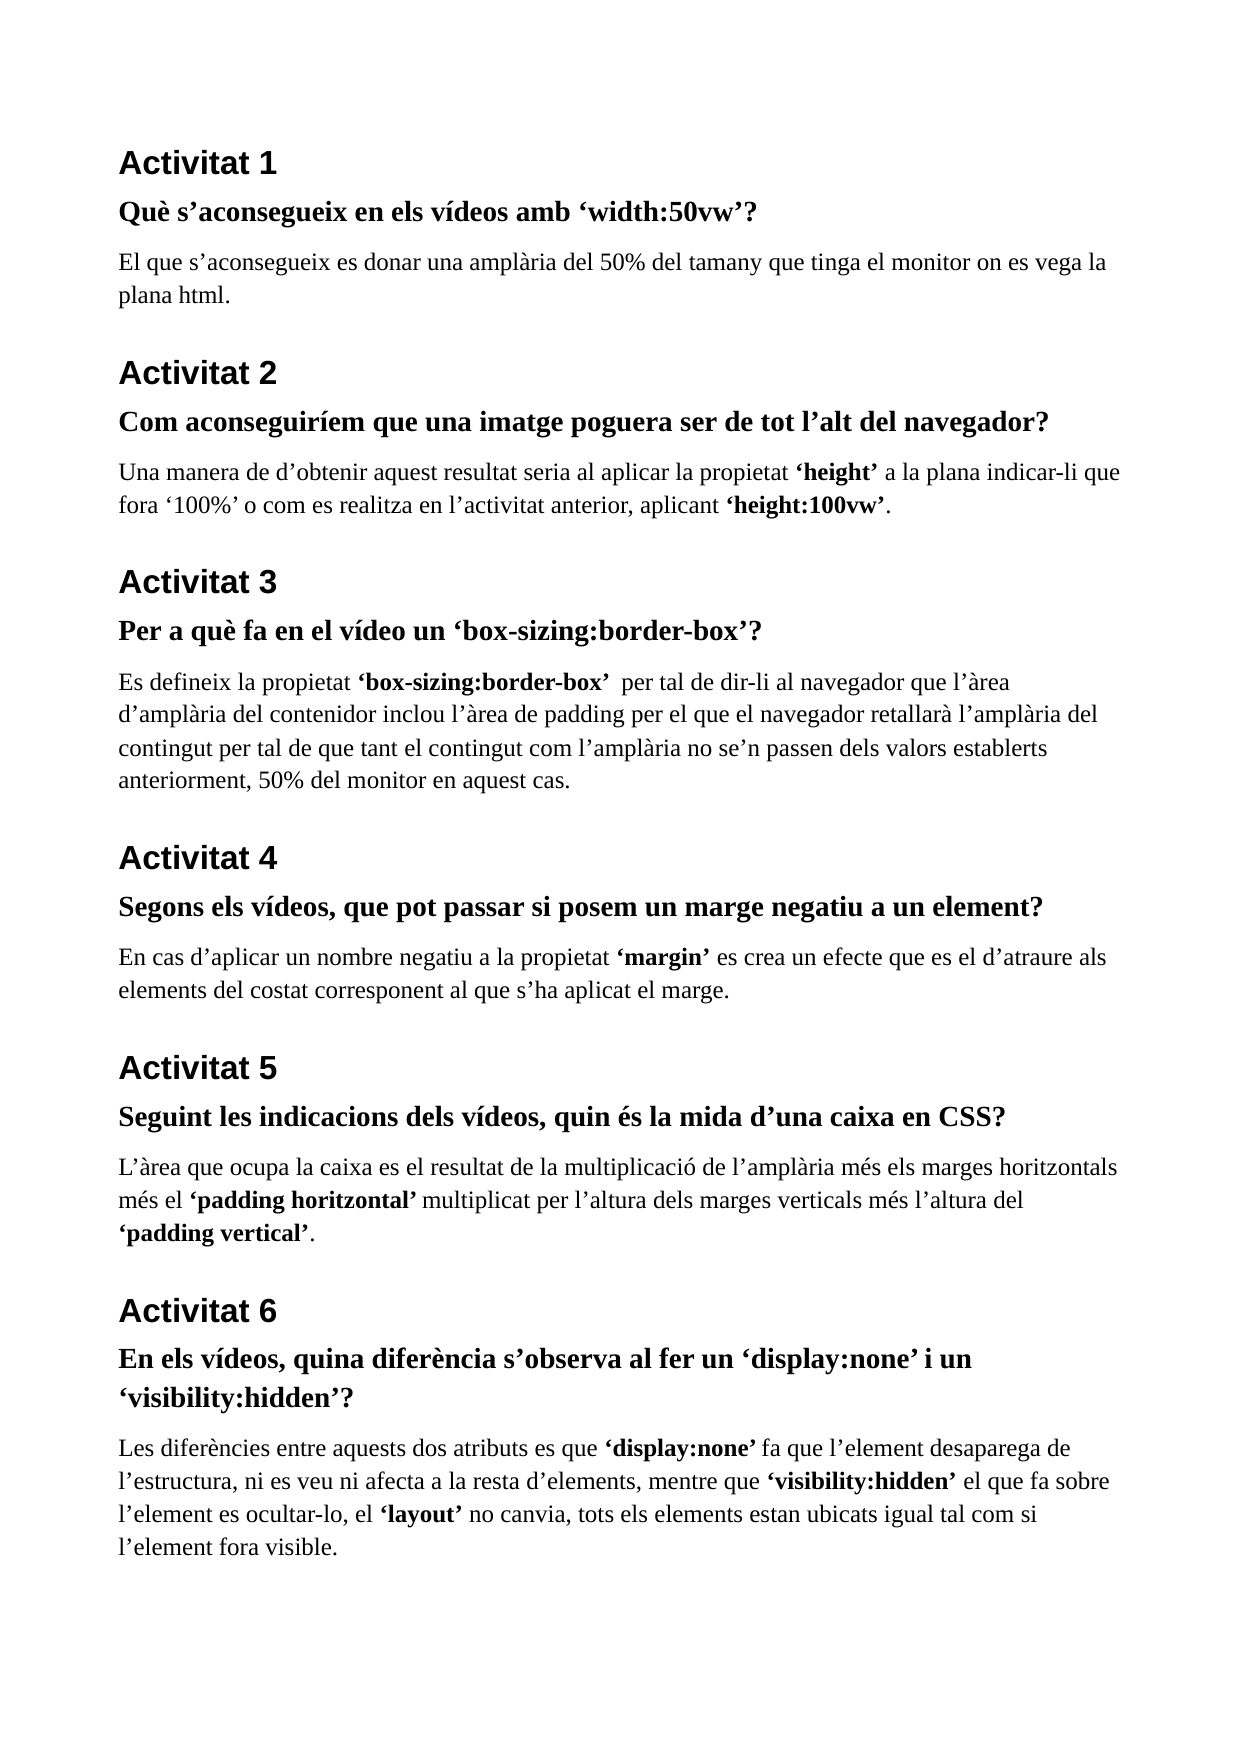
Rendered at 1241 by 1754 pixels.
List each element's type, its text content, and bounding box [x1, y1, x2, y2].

subtitle Activitat 1 [118, 143, 1122, 182]
text En cas d’aplicar un nombre negatiu a la propietat ‘margin’ es crea un efecte que es el d’atraure als elements del costat corresponent al que s’ha aplicat el marge. [118, 942, 1122, 1004]
text Segons els vídeos, que pot passar si posem un marge negatiu a un element? [118, 889, 1122, 923]
text Les diferències entre aquests dos atributs es que ‘display:none’ fa que l’element desaparega de l’estructura, ni es veu ni afecta a la resta d’elements, mentre que ‘visibility:hidden’ el que fa sobre l’element es ocultar-lo, el ‘layout’ no canvia, tots els elements estan ubicats igual tal com si l’element fora visible. [118, 1433, 1122, 1561]
text Una manera de d’obtenir aquest resultat seria al aplicar la propietat ‘height’ a la plana indicar-li que fora ‘100%’ o com es realitza en l’activitat anterior, aplicant ‘height:100vw’. [118, 457, 1122, 519]
subtitle Activitat 5 [118, 1048, 1122, 1086]
text El que s’aconsegueix es donar una amplària del 50% del tamany que tinga el monitor on es vega la plana html. [118, 247, 1122, 309]
text L’àrea que ocupa la caixa es el resultat de la multiplicació de l’amplària més els marges horitzontals més el ‘padding horitzontal’ multiplicat per l’altura dels marges verticals més l’altura del ‘padding vertical’. [118, 1152, 1122, 1247]
subtitle Activitat 2 [118, 353, 1122, 391]
subtitle Activitat 3 [118, 562, 1122, 601]
text Com aconseguiríem que una imatge poguera ser de tot l’alt del navegador? [118, 404, 1122, 437]
subtitle Activitat 6 [118, 1291, 1122, 1329]
text Per a què fa en el vídeo un ‘box-sizing:border-box’? [118, 613, 1122, 647]
subtitle Activitat 4 [118, 838, 1122, 877]
text En els vídeos, quina diferència s’observa al fer un ‘display:none’ i un ‘visibility:hidden’? [118, 1342, 1122, 1414]
text Què s’aconsegueix en els vídeos amb ‘width:50vw’? [118, 194, 1122, 228]
text Es defineix la propietat ‘box-sizing:border-box’ per tal de dir-li al navegador que l’àrea d’amplària del contenidor inclou l’àrea de padding per el que el navegador retallarà l’amplària del contingut per tal de que tant el contingut com l’amplària no se’n passen dels valors establerts anteriorment, 50% del monitor en aquest cas. [118, 667, 1122, 794]
text Seguint les indicacions dels vídeos, quin és la mida d’una caixa en CSS? [118, 1099, 1122, 1132]
